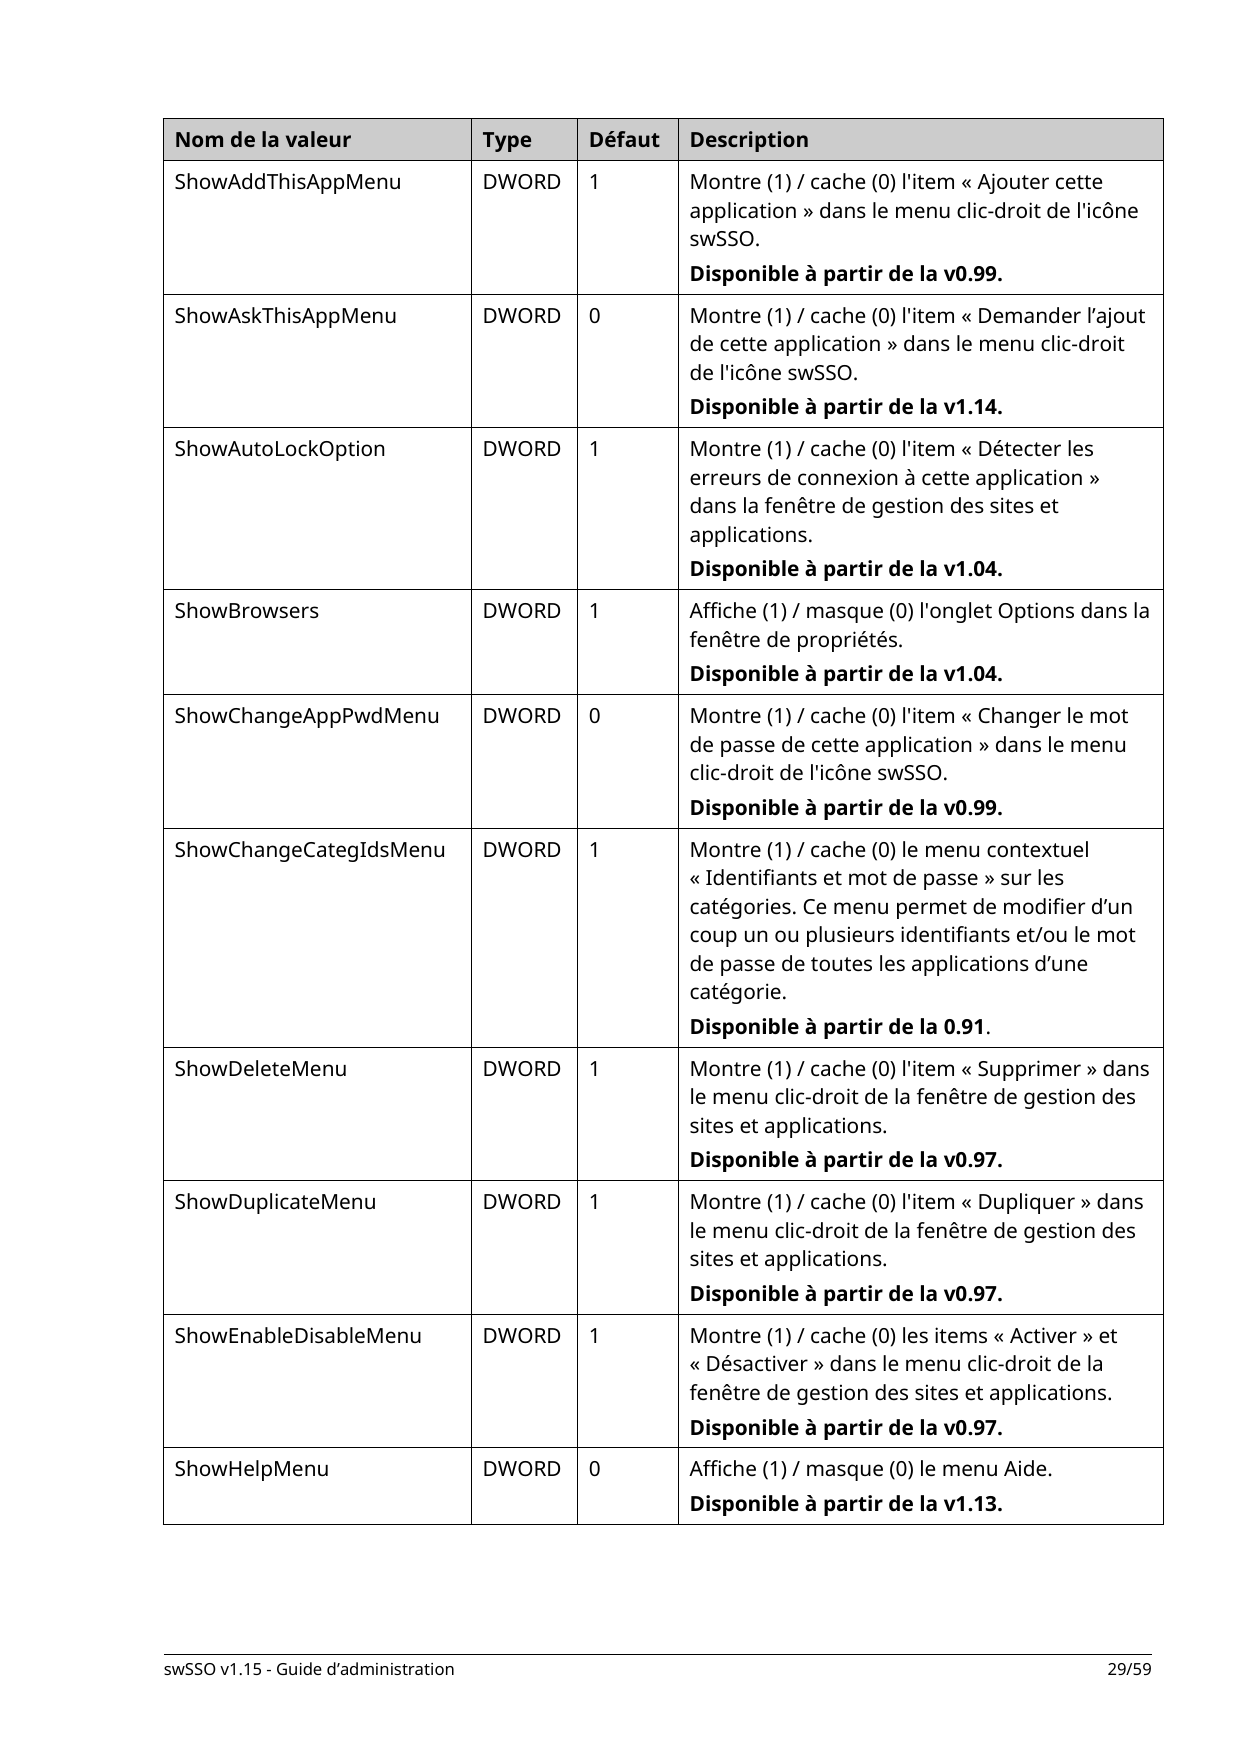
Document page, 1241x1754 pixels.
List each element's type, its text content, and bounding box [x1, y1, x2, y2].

table_cell DWORD [472, 695, 577, 828]
table_cell 1 [578, 161, 678, 294]
table_cell Montre (1) / cache (0) les items « Activer » et « Désactiver » dans le menu clic-droit de la fenêtre de gestion des sites et applications. Disponible à partir de la v0.97. [679, 1315, 1163, 1447]
table_cell Montre (1) / cache (0) l'item « Ajouter cette application » dans le menu clic-droit de l'icône swSSO. Disponible à partir de la v0.99. [679, 161, 1163, 294]
table_cell DWORD [472, 1448, 577, 1524]
table_cell DWORD [472, 428, 577, 589]
table_cell 1 [578, 428, 678, 589]
table_cell 1 [578, 829, 678, 1047]
table_cell Montre (1) / cache (0) l'item « Supprimer » dans le menu clic-droit de la fenêtre de gestion des sites et applications. Disponible à partir de la v0.97. [679, 1048, 1163, 1180]
table_cell 1 [578, 590, 678, 694]
table_cell DWORD [472, 1048, 577, 1180]
table_cell Montre (1) / cache (0) l'item « Dupliquer » dans le menu clic-droit de la fenêtre de gestion des sites et applications. Disponible à partir de la v0.97. [679, 1181, 1163, 1314]
table_cell DWORD [472, 1315, 577, 1447]
table_cell 1 [578, 1048, 678, 1180]
table_cell ShowAutoLockOption [164, 428, 471, 589]
table_cell 0 [578, 1448, 678, 1524]
table_cell 0 [578, 295, 678, 427]
table_cell ShowDuplicateMenu [164, 1181, 471, 1314]
table_cell 1 [578, 1315, 678, 1447]
table_cell DWORD [472, 161, 577, 294]
table_header Type [472, 119, 577, 160]
table_cell ShowChangeAppPwdMenu [164, 695, 471, 828]
table_cell Montre (1) / cache (0) l'item « Détecter les erreurs de connexion à cette application » dans la fenêtre de gestion des sites et applications. Disponible à partir de la v1.04. [679, 428, 1163, 589]
table_cell ShowHelpMenu [164, 1448, 471, 1524]
table_cell DWORD [472, 295, 577, 427]
table_cell 1 [578, 1181, 678, 1314]
table_cell ShowAskThisAppMenu [164, 295, 471, 427]
table_cell ShowBrowsers [164, 590, 471, 694]
table_cell Montre (1) / cache (0) l'item « Demander l’ajout de cette application » dans le menu clic-droit de l'icône swSSO. Disponible à partir de la v1.14. [679, 295, 1163, 427]
table_header Description [679, 119, 1163, 160]
table_cell Montre (1) / cache (0) le menu contextuel « Identifiants et mot de passe » sur les catégories. Ce menu permet de modifier d’un coup un ou plusieurs identifiants et/ou le mot de passe de toutes les applications d’une catégorie. Disponible à partir de la 0.91. [679, 829, 1163, 1047]
table_cell DWORD [472, 1181, 577, 1314]
table_cell DWORD [472, 829, 577, 1047]
table_cell ShowAddThisAppMenu [164, 161, 471, 294]
table_cell 0 [578, 695, 678, 828]
table_cell Affiche (1) / masque (0) l'onglet Options dans la fenêtre de propriétés. Disponible à partir de la v1.04. [679, 590, 1163, 694]
table_cell ShowChangeCategIdsMenu [164, 829, 471, 1047]
table_header Défaut [578, 119, 678, 160]
table_cell ShowEnableDisableMenu [164, 1315, 471, 1447]
table_cell Affiche (1) / masque (0) le menu Aide. Disponible à partir de la v1.13. [679, 1448, 1163, 1524]
table_cell Montre (1) / cache (0) l'item « Changer le mot de passe de cette application » dans le menu clic-droit de l'icône swSSO. Disponible à partir de la v0.99. [679, 695, 1163, 828]
table_header Nom de la valeur [164, 119, 471, 160]
table_cell ShowDeleteMenu [164, 1048, 471, 1180]
table_cell DWORD [472, 590, 577, 694]
